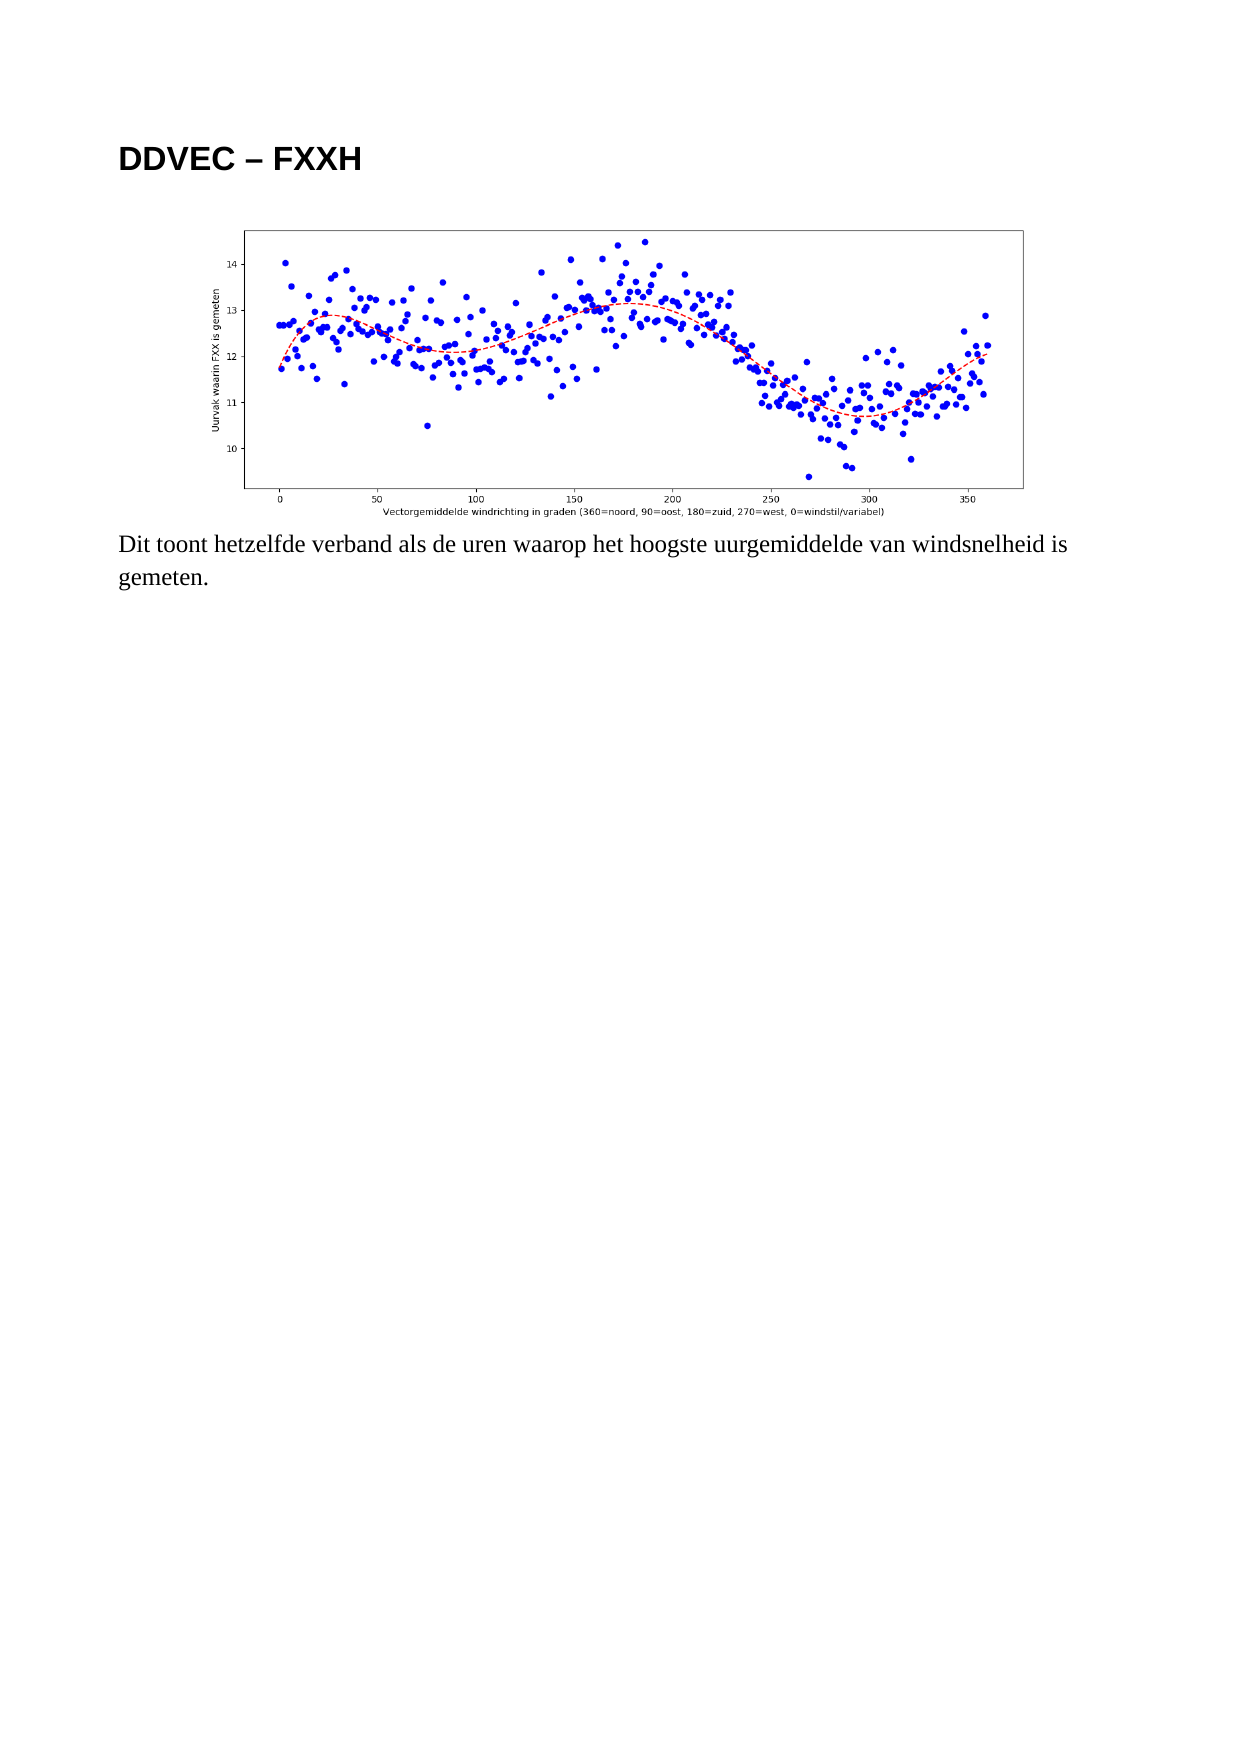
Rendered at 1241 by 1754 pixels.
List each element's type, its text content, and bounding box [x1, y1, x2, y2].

picture [118, 190, 1123, 525]
text Dit toont hetzelfde verband als de uren waarop het hoogste uurgemiddelde van windsnelheid is gemeten. [118, 525, 1122, 591]
subtitle DDVEC – FXXH [118, 139, 1122, 178]
